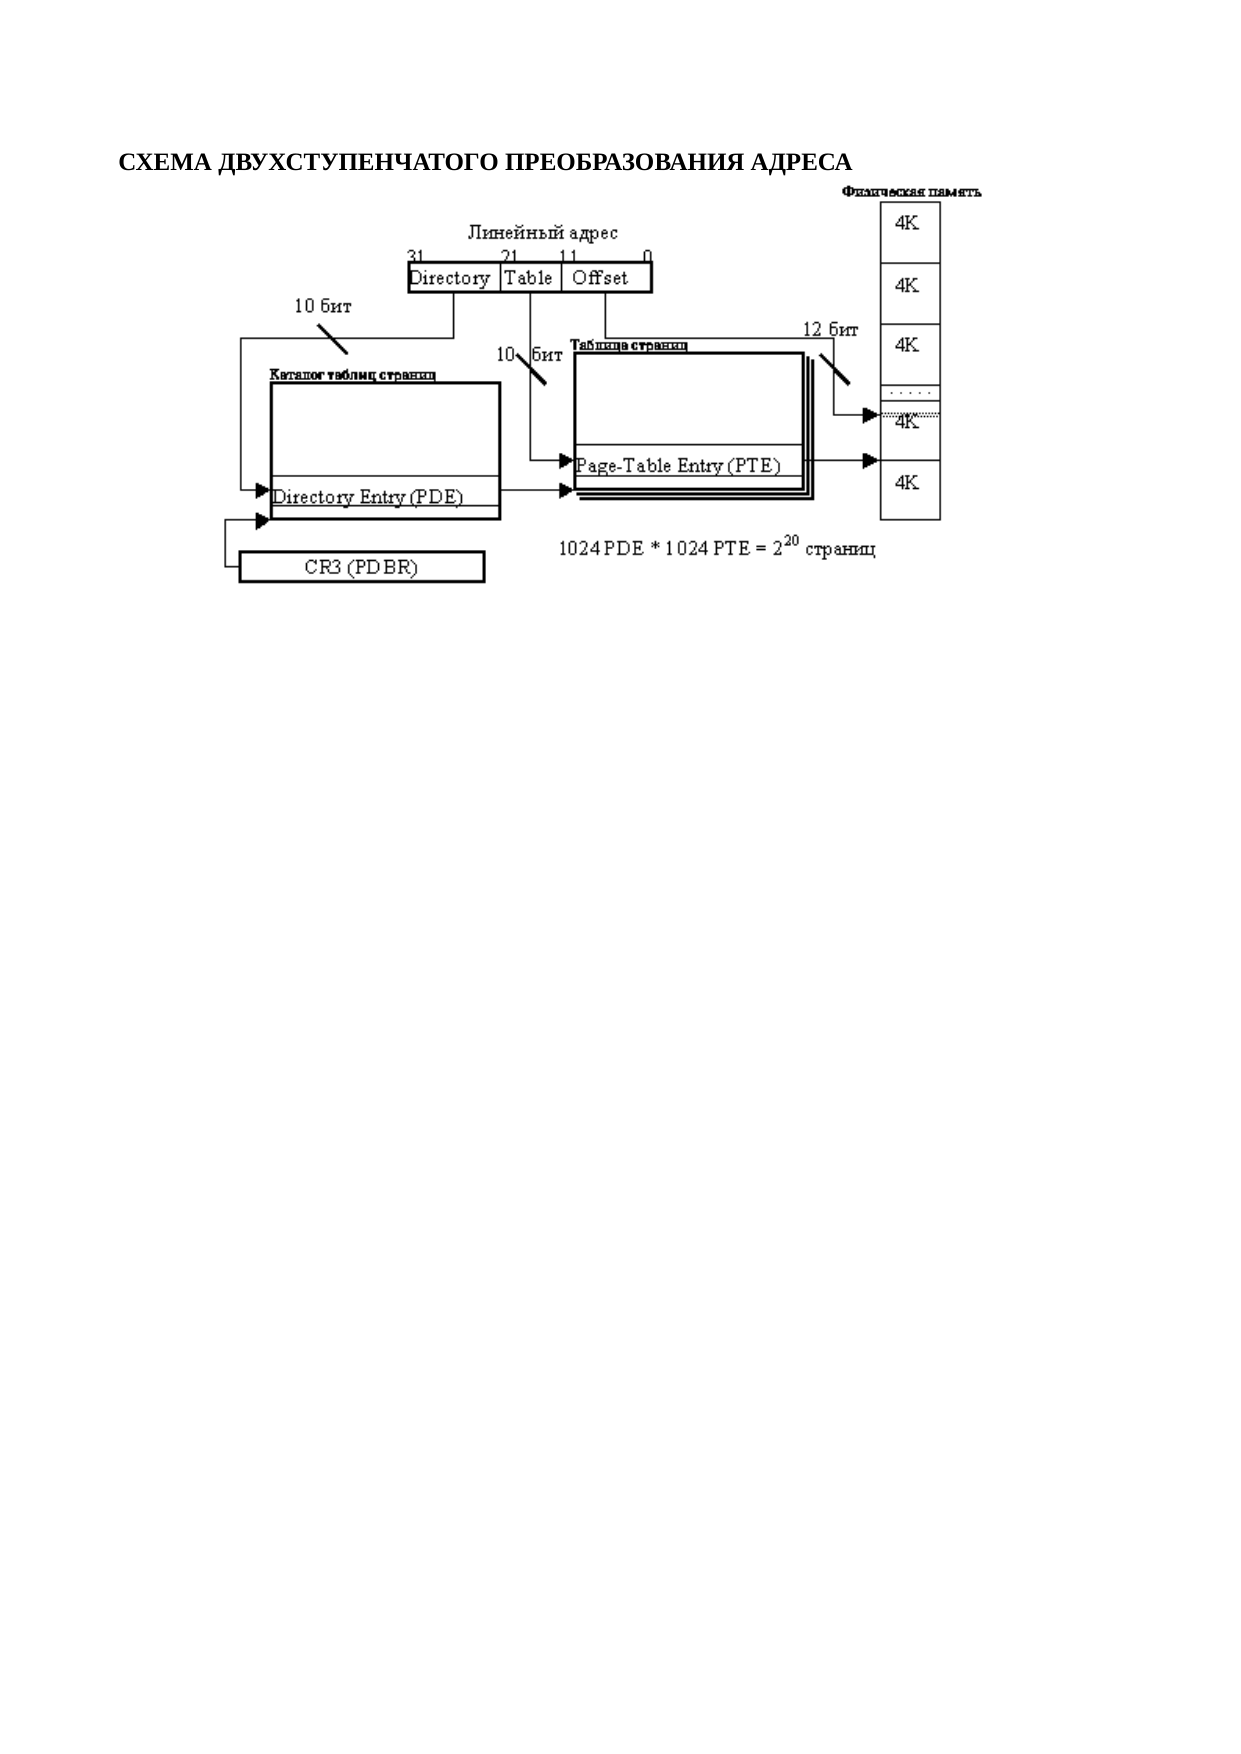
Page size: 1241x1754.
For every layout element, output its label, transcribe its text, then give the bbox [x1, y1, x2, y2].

picture [220, 175, 1020, 585]
text СХЕМА ДВУХСТУПЕНЧАТОГО ПРЕОБРАЗОВАНИЯ АДРЕСА [118, 147, 1122, 176]
